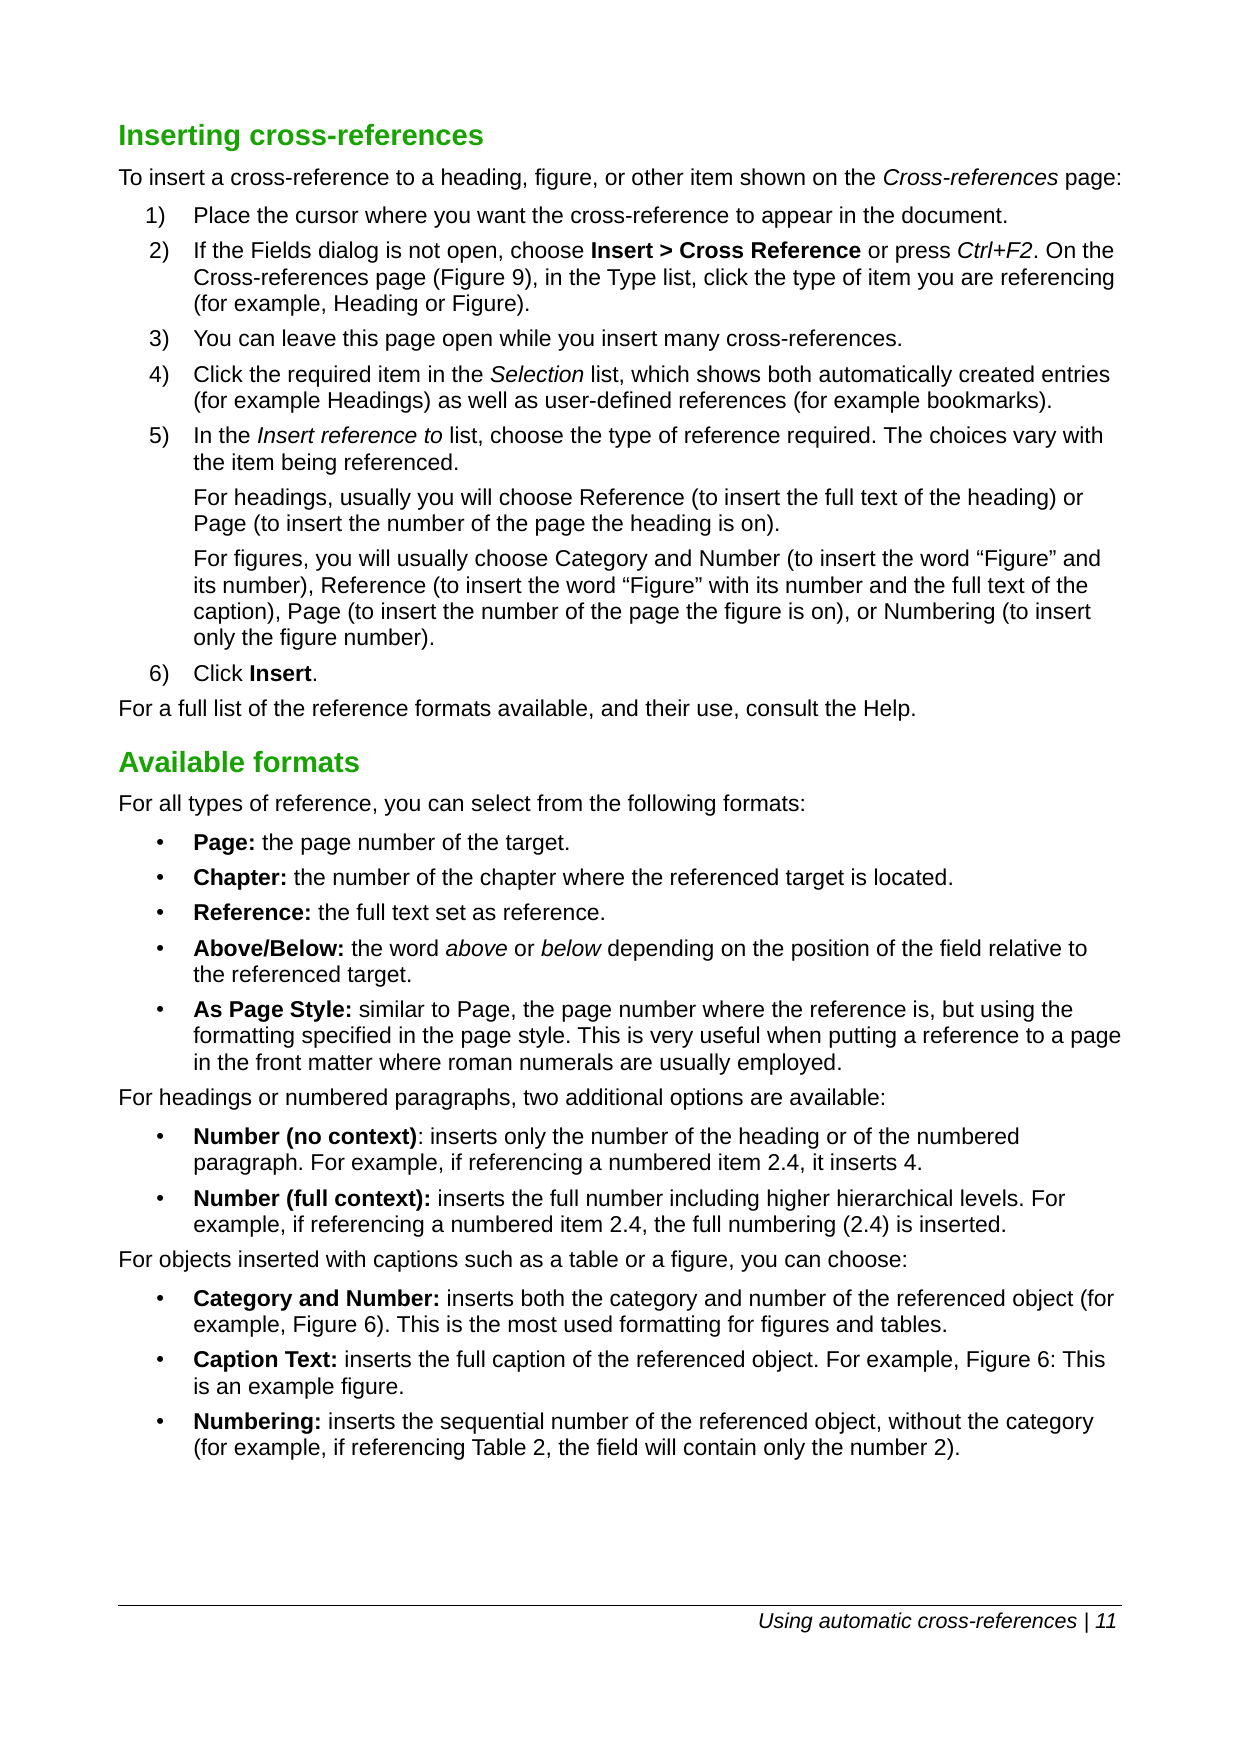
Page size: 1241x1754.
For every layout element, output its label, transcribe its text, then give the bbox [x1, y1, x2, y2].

text For a full list of the reference formats available, and their use, consult the Help. [118, 695, 1122, 721]
list Numbering: inserts the sequential number of the referenced object, without the category (for example, if referencing Table 2, the field will contain only the number 2). [156, 1408, 1122, 1461]
list As Page Style: similar to Page, the page number where the reference is, but using the formatting specified in the page style. This is very useful when putting a reference to a page in the front matter where roman numerals are usually employed. [156, 996, 1122, 1075]
list Caption Text: inserts the full caption of the referenced object. For example, Figure 6: This is an example figure. [156, 1346, 1122, 1399]
subtitle Available formats [118, 745, 1122, 778]
list Click the required item in the Selection list, which shows both automatically created entries (for example Headings) as well as user-defined references (for example bookmarks). [169, 361, 1122, 413]
list You can leave this page open while you insert many cross-references. [169, 325, 1122, 352]
list For objects inserted with captions such as a table or a figure, you can choose: [118, 1246, 1122, 1272]
list Category and Number: inserts both the category and number of the referenced object (for example, Figure 6). This is the most used formatting for figures and tables. [156, 1285, 1122, 1338]
list Page: the page number of the target. [156, 829, 1122, 855]
list Place the cursor where you want the cross-reference to appear in the document. [165, 202, 1122, 229]
list For all types of reference, you can select from the following formats: [118, 790, 1122, 816]
list To insert a cross-reference to a heading, figure, or other item shown on the Cross-references page: [118, 163, 1122, 190]
list Chapter: the number of the chapter where the referenced target is located. [156, 864, 1122, 891]
list For headings or numbered paragraphs, two additional options are available: [118, 1084, 1122, 1110]
list Click Insert. [169, 659, 1122, 686]
list In the Insert reference to list, choose the type of reference required. The choices vary with the item being referenced. [169, 422, 1122, 475]
list For headings, usually you will choose Reference (to insert the full text of the heading) or Page (to insert the number of the page the heading is on). [193, 484, 1122, 536]
list Above/Below: the word above or below depending on the position of the field relative to the referenced target. [156, 934, 1122, 987]
list Number (no context): inserts only the number of the heading or of the numbered paragraph. For example, if referencing a numbered item 2.4, it inserts 4. [156, 1123, 1122, 1176]
list For figures, you will usually choose Category and Number (to insert the word “Figure” and its number), Reference (to insert the word “Figure” with its number and the full text of the caption), Page (to insert the number of the page the figure is on), or Numbering (to insert only the figure number). [193, 545, 1122, 651]
list Reference: the full text set as reference. [156, 899, 1122, 926]
list If the Fields dialog is not open, choose Insert > Cross Reference or press Ctrl+F2. On the Cross-references page (Figure 9), in the Type list, click the type of item you are referencing (for example, Heading or Figure). [169, 237, 1122, 317]
subtitle Inserting cross-references [118, 118, 1122, 152]
list Number (full context): inserts the full number including higher hierarchical levels. For example, if referencing a numbered item 2.4, the full numbering (2.4) is inserted. [156, 1184, 1122, 1237]
